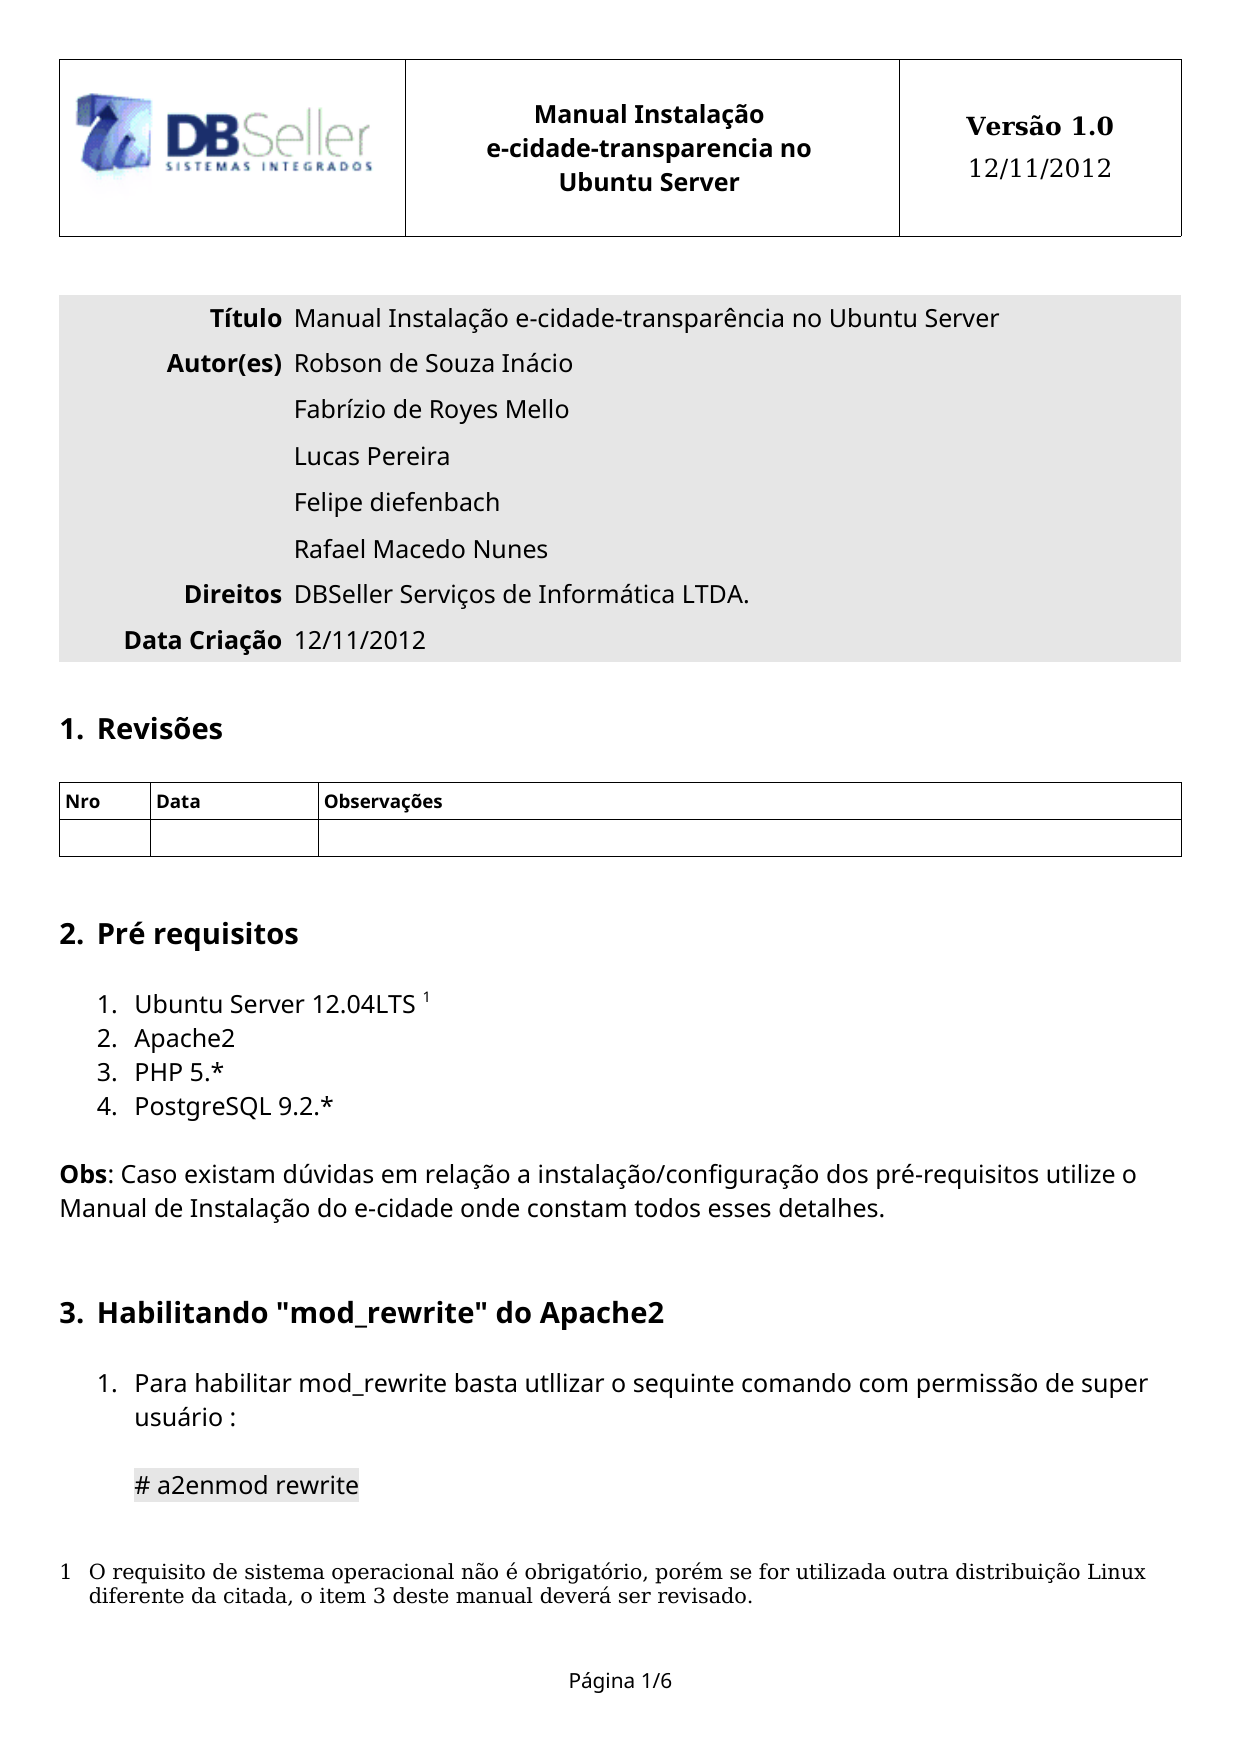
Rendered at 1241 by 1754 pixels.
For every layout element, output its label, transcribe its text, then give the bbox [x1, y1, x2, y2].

list O requisito de sistema operacional não é obrigatório, porém se for utilizada outra distribuição Linux diferente da citada, o item 3 deste manual deverá ser revisado. [59, 1560, 1181, 1609]
table_header Data [151, 783, 318, 819]
table_header Título [59, 295, 288, 340]
list Revisões [59, 708, 1181, 748]
list # a2enmod rewrite [97, 1468, 1181, 1502]
list PHP 5.* [97, 1055, 1181, 1089]
list Para habilitar mod_rewrite basta utllizar o sequinte comando com permissão de super usuário : [97, 1366, 1181, 1434]
table_cell [319, 820, 1181, 856]
table_cell Robson de Souza Inácio Fabrízio de Royes Mello Lucas Pereira Felipe diefenbach Rafael Macedo Nunes [288, 340, 1181, 571]
table_cell DBSeller Serviços de Informática LTDA. [288, 571, 1181, 617]
table_cell Data Criação [59, 617, 288, 662]
text Obs: Caso existam dúvidas em relação a instalação/configuração dos pré-requisitos utilize o Manual de Instalação do e-cidade onde constam todos esses detalhes. [59, 1157, 1181, 1224]
table_header Manual Instalação e-cidade-transparência no Ubuntu Server [288, 295, 1181, 340]
list PostgreSQL 9.2.* [97, 1089, 1181, 1123]
table_cell Direitos [59, 571, 288, 617]
table_cell 12/11/2012 [288, 617, 1181, 662]
table_header Nro [60, 783, 150, 819]
picture [73, 92, 380, 201]
list Pré requisitos [59, 913, 1181, 953]
table_cell Autor(es) [59, 340, 288, 571]
table_header Observações [319, 783, 1181, 819]
list Habilitando "mod_rewrite" do Apache2 [59, 1292, 1181, 1332]
table_cell [151, 820, 318, 856]
list Ubuntu Server 12.04LTS [97, 987, 1181, 1021]
list Apache2 [97, 1021, 1181, 1055]
table_cell [60, 820, 150, 856]
